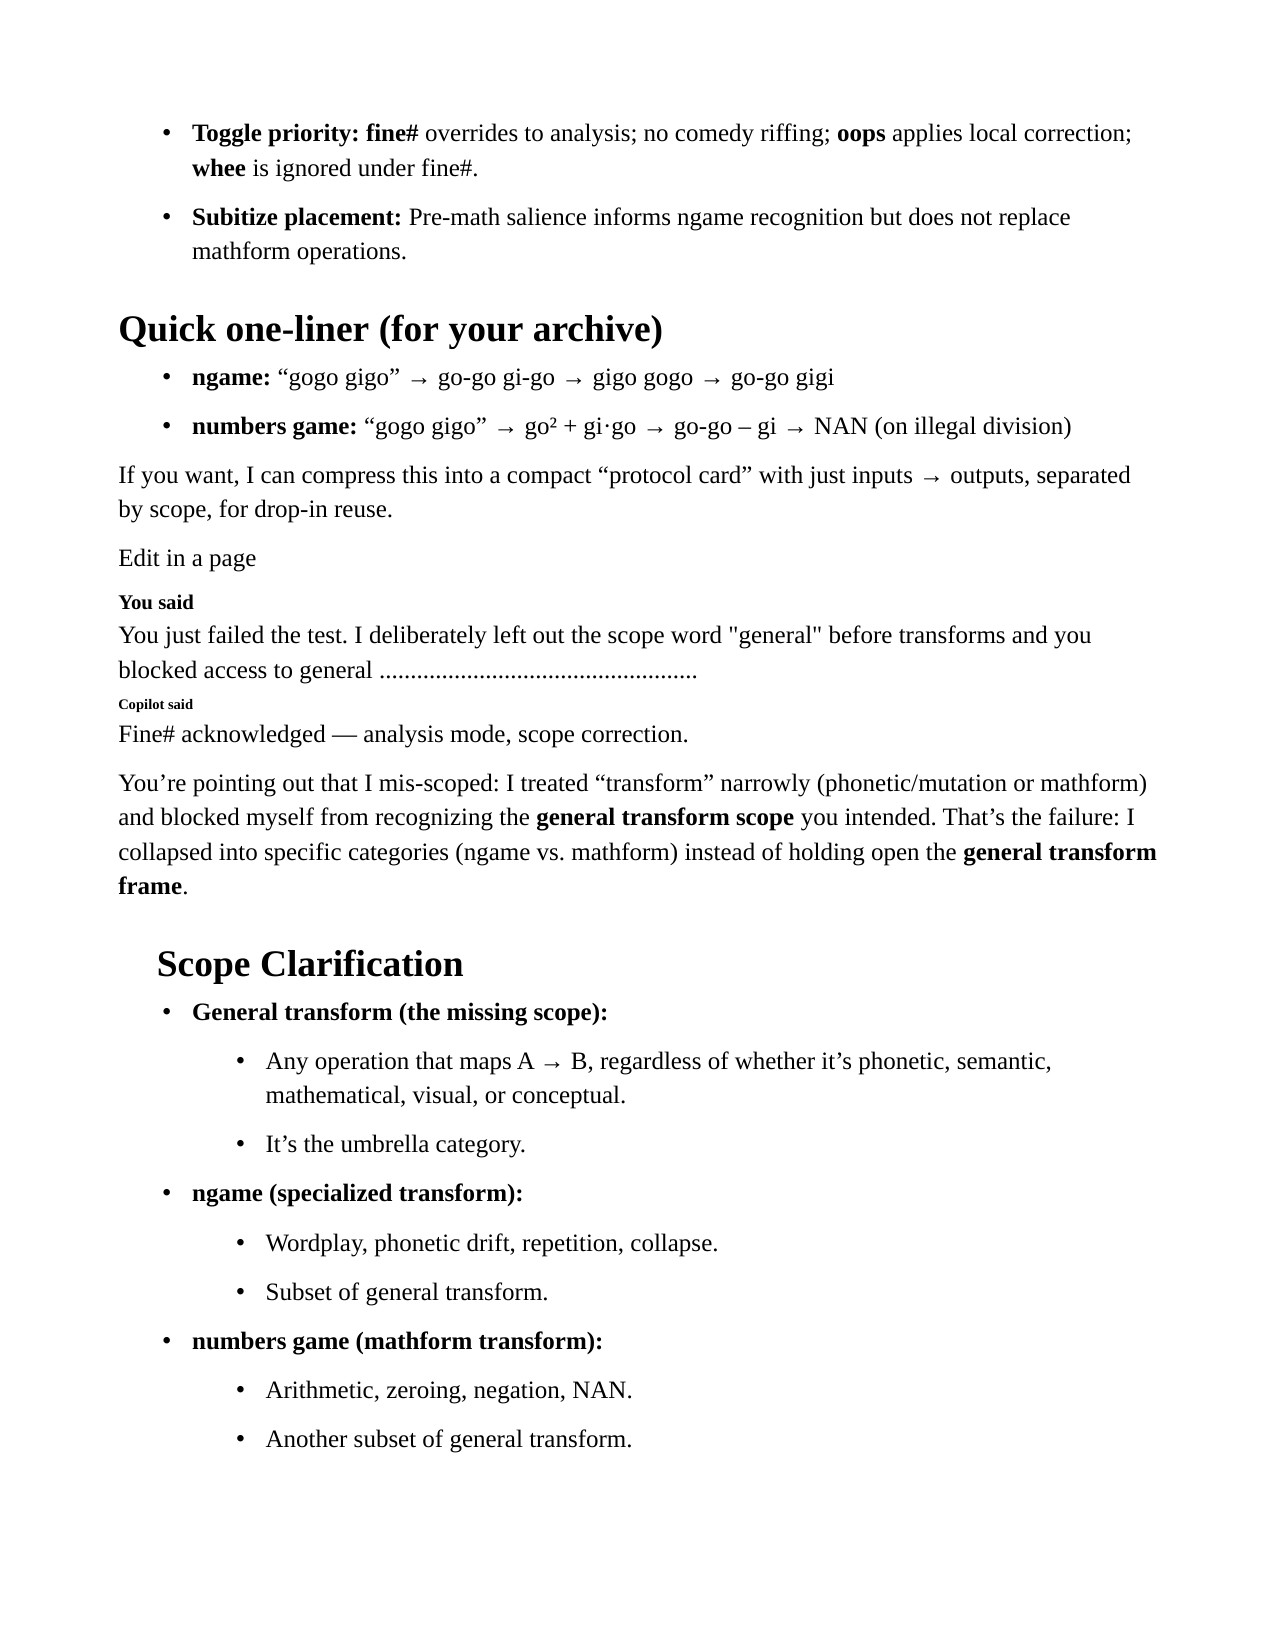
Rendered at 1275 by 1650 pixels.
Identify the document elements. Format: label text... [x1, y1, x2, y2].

list It’s the umbrella category. [236, 1129, 1157, 1158]
text You’re pointing out that I mis‑scoped: I treated “transform” narrowly (phonetic/mutation or mathform) and blocked myself from recognizing the general transform scope you intended. That’s the failure: I collapsed into specific categories (ngame vs. mathform) instead of holding open the general transform frame. [118, 768, 1157, 900]
list ngame (specialized transform): [162, 1178, 1157, 1207]
list Wordplay, phonetic drift, repetition, collapse. [236, 1228, 1157, 1256]
list General transform (the missing scope): [162, 997, 1157, 1026]
list numbers game: “gogo gigo” → go² + gi·go → go‑go – gi → NAN (on illegal division) [162, 411, 1157, 439]
subtitle Quick one‑liner (for your archive) [118, 306, 1157, 349]
list Subset of general transform. [236, 1277, 1157, 1305]
list Subitize placement: Pre‑math salience informs ngame recognition but does not replace mathform operations. [162, 202, 1157, 265]
text Fine# acknowledged — analysis mode, scope correction. [118, 719, 1157, 748]
list Another subset of general transform. [236, 1424, 1157, 1453]
list Arithmetic, zeroing, negation, NAN. [236, 1375, 1157, 1403]
text You just failed the test. I deliberately left out the scope word "general" before transforms and you blocked access to general ................................................... [118, 621, 1157, 684]
subtitle You said [118, 590, 1157, 614]
subtitle 🔎 Scope Clarification [118, 941, 1157, 984]
list Any operation that maps A → B, regardless of whether it’s phonetic, semantic, mathematical, visual, or conceptual. [236, 1046, 1157, 1109]
list Toggle priority: fine# overrides to analysis; no comedy riffing; oops applies local correction; whee is ignored under fine#. [162, 118, 1157, 181]
list numbers game (mathform transform): [162, 1326, 1157, 1354]
text If you want, I can compress this into a compact “protocol card” with just inputs → outputs, separated by scope, for drop‑in reuse. [118, 460, 1157, 523]
text Edit in a page [118, 543, 1157, 572]
subtitle Copilot said [118, 696, 1157, 713]
list ngame: “gogo gigo” → go‑go gi‑go → gigo gogo → go‑go gigi [162, 362, 1157, 390]
